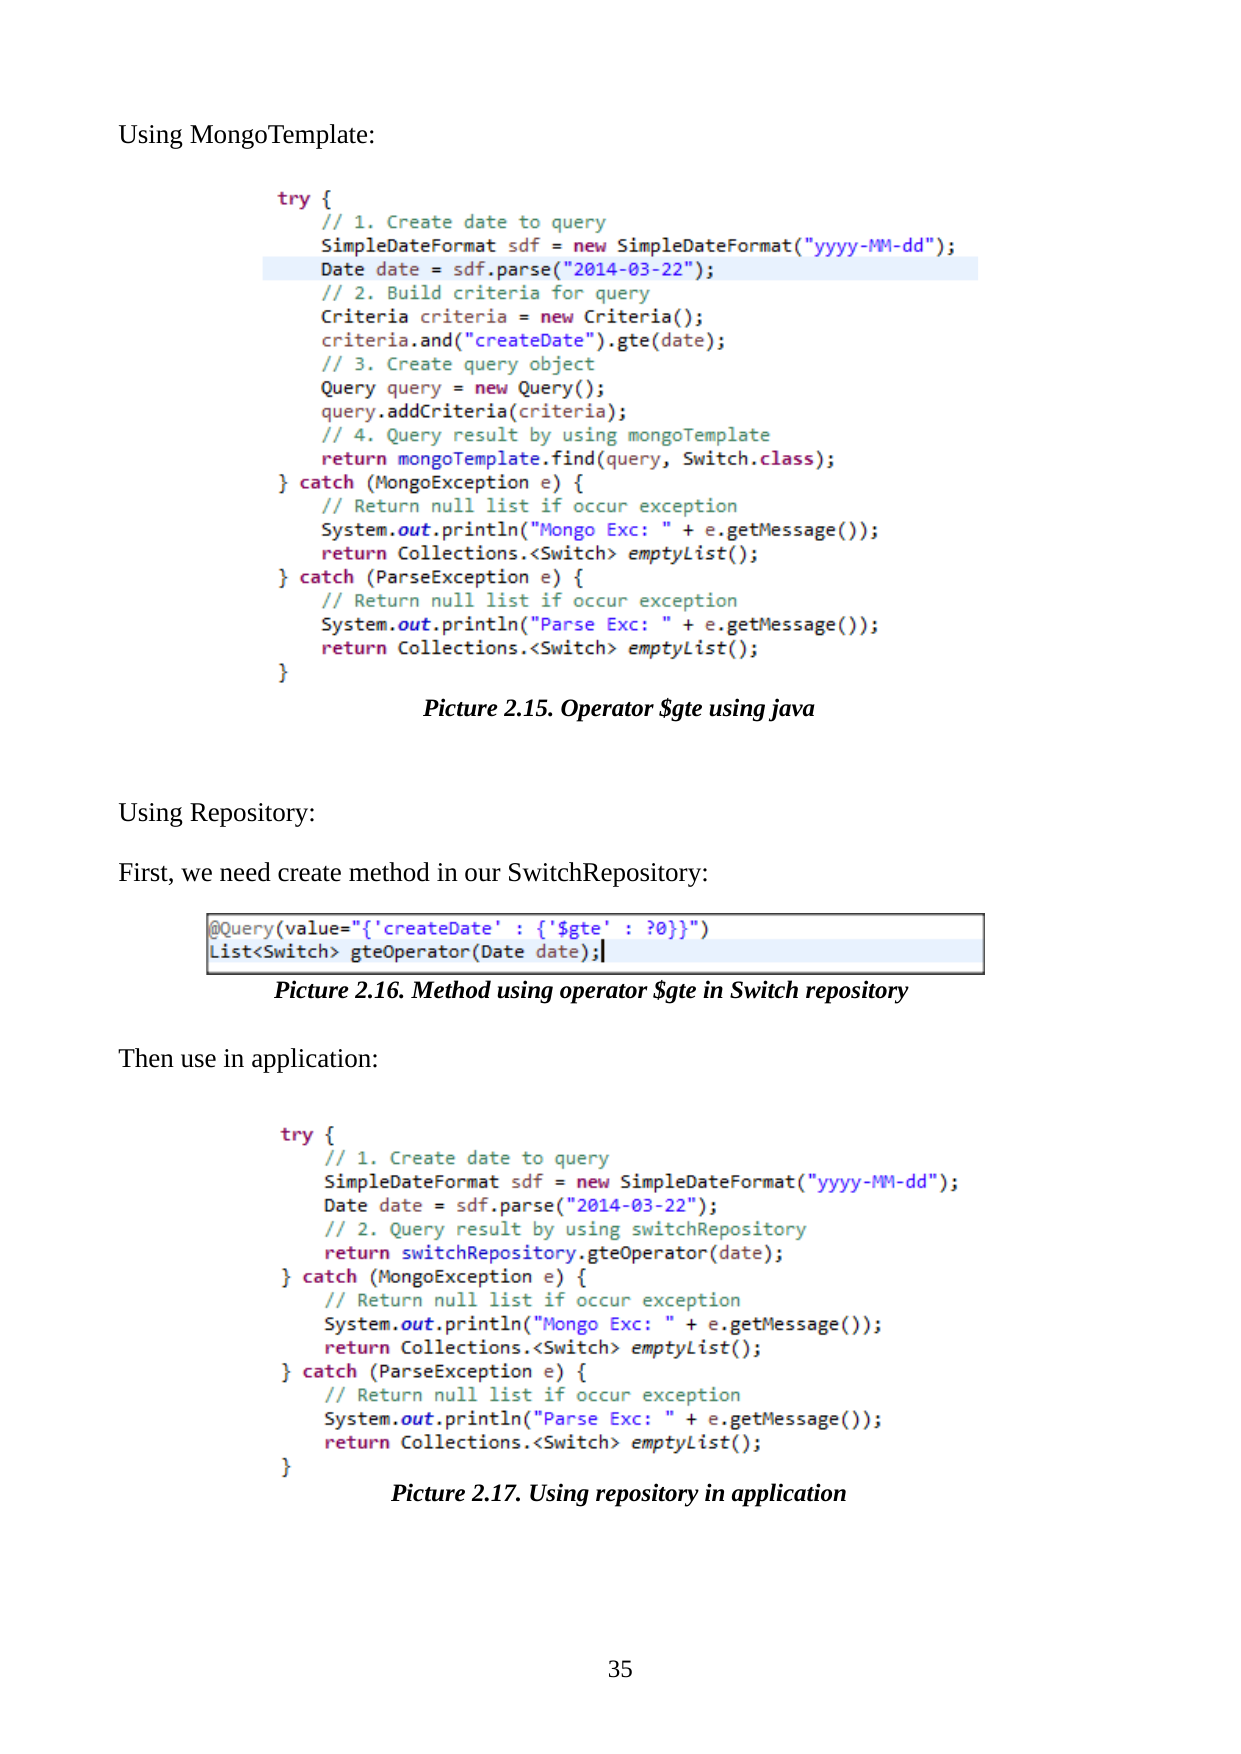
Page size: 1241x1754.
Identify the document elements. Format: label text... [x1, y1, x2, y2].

text Picture 2.16. Method using operator $gte in Switch repository [206, 975, 985, 1003]
text First, we need create method in our SwitchRepository: [118, 856, 1122, 887]
text Then use in application: [118, 1042, 1122, 1073]
text Picture 2.17. Using repository in application [265, 1479, 975, 1507]
text Using Repository: [118, 797, 1122, 828]
text Using MongoTemplate: [118, 118, 1122, 149]
picture [206, 913, 985, 975]
text Picture 2.15. Operator $gte using java [262, 694, 978, 722]
